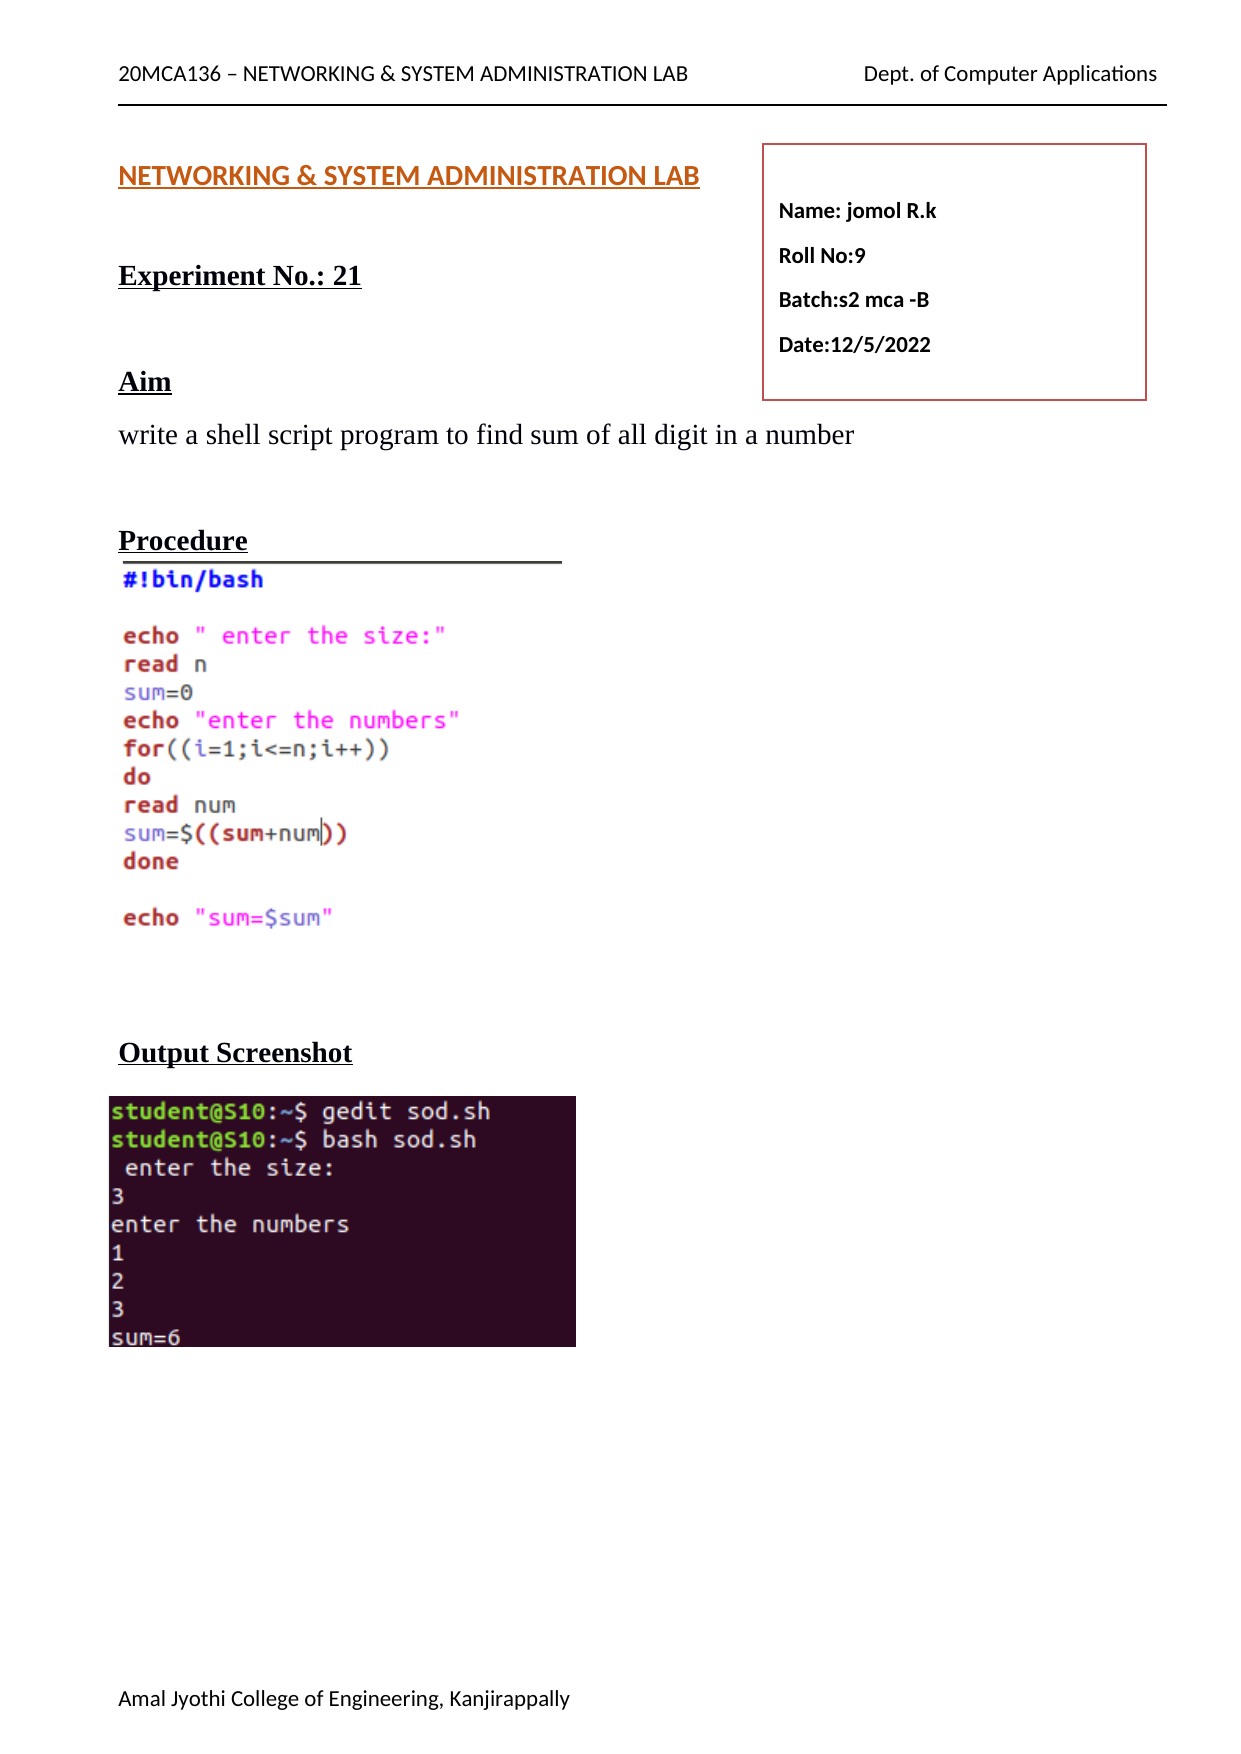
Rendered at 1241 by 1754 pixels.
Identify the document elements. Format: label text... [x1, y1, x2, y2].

picture [122, 561, 562, 1001]
text Name: jomol R.k [778, 196, 1131, 224]
text NETWORKING & SYSTEM ADMINISTRATION LAB [118, 157, 762, 192]
text Batch:s2 mca -B [778, 286, 1131, 314]
text Aim [118, 364, 762, 398]
text Output Screenshot [118, 1035, 1167, 1068]
text Roll No:9 [778, 241, 1131, 269]
text Experiment No.: 21 [118, 258, 762, 292]
text [1147, 258, 1167, 292]
text write a shell script program to find sum of all digit in a number [118, 417, 1167, 451]
text [1147, 364, 1167, 398]
picture [108, 1096, 576, 1347]
text Procedure [118, 523, 1167, 556]
text Date:12/5/2022 [778, 330, 1131, 358]
